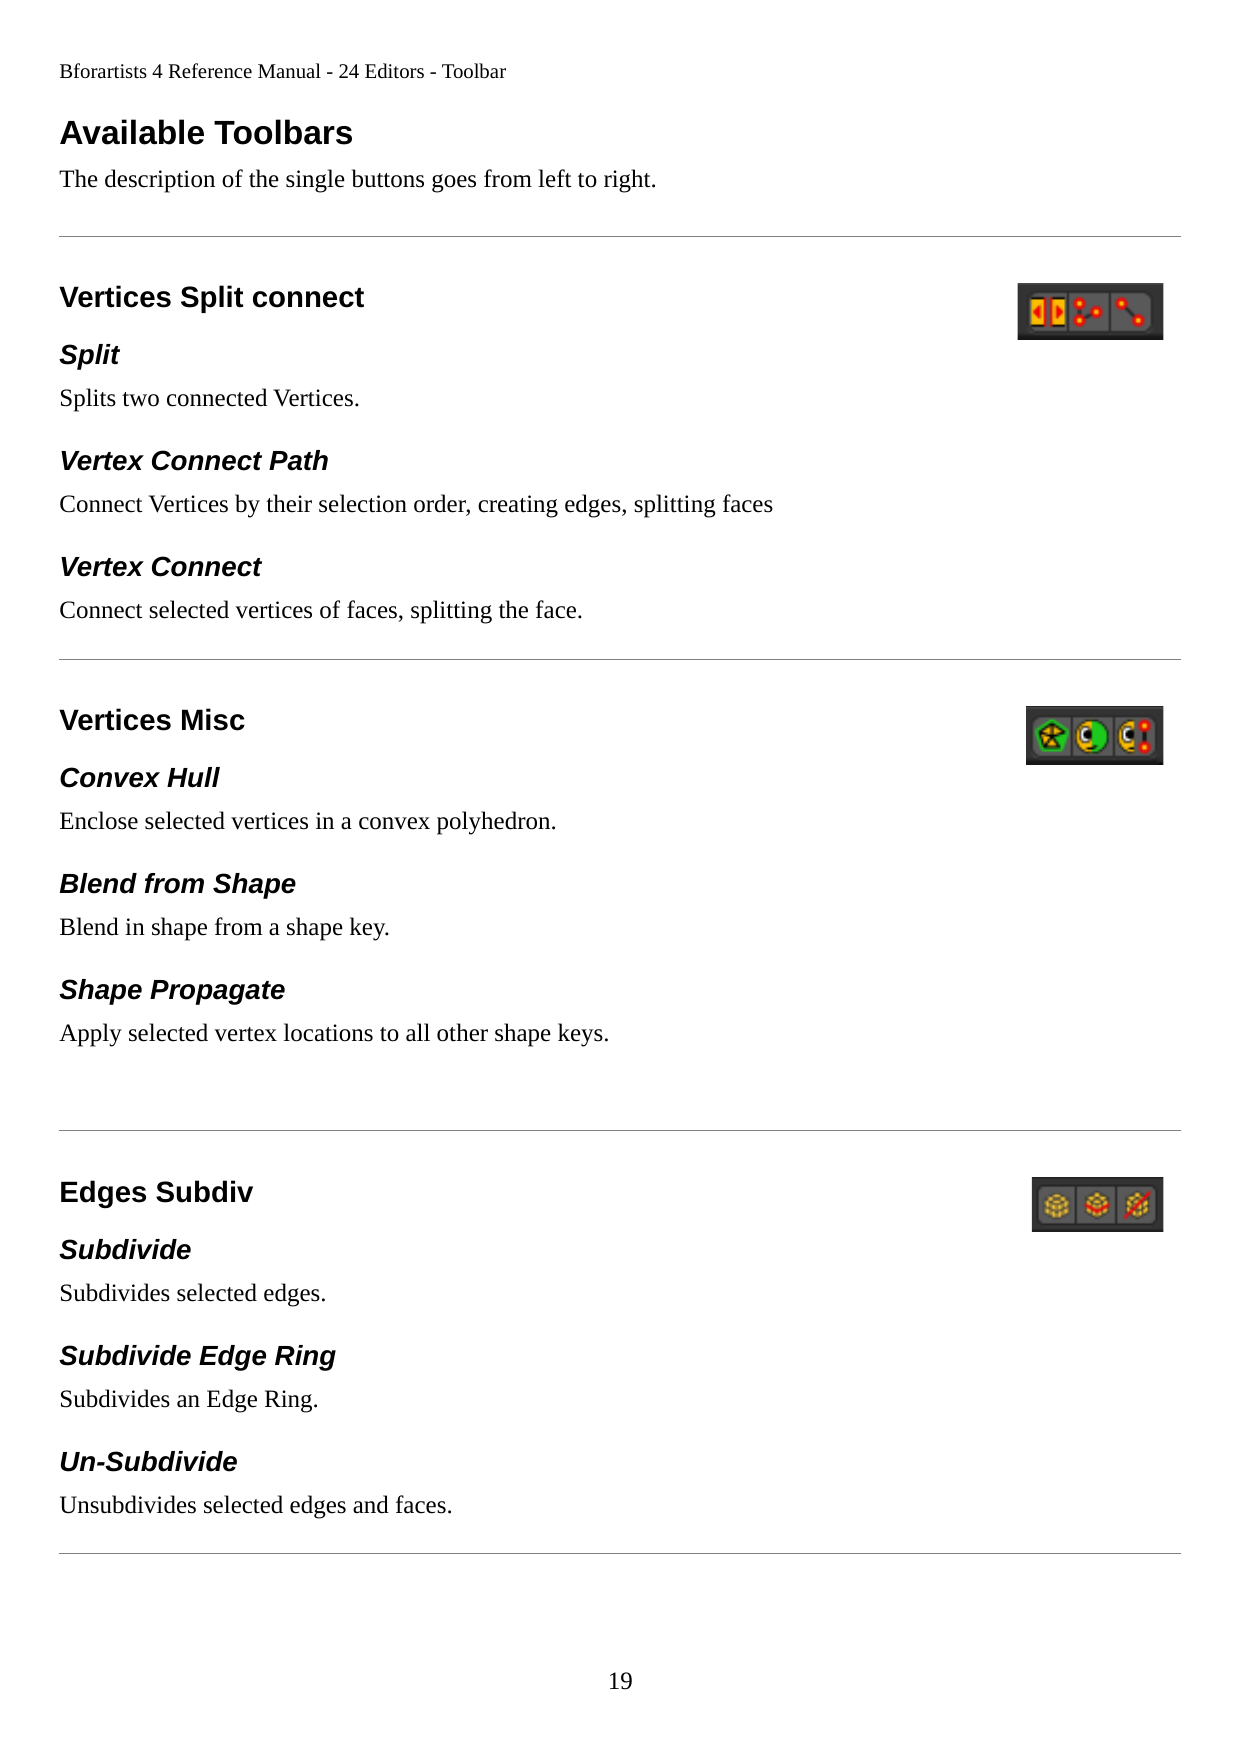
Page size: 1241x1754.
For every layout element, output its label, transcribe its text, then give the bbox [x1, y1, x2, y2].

subtitle Split [59, 339, 1181, 371]
picture [1026, 706, 1164, 765]
picture [1031, 1177, 1164, 1232]
text Unsubdivides selected edges and faces. [59, 1490, 1181, 1518]
subtitle Edges Subdiv [59, 1175, 1181, 1208]
picture [1017, 283, 1164, 340]
subtitle Un-Subdivide [59, 1445, 1181, 1477]
text Blend in shape from a shape key. [59, 912, 1181, 941]
text Enclose selected vertices in a convex polyhedron. [59, 806, 1181, 835]
text Subdivides an Edge Ring. [59, 1384, 1181, 1412]
subtitle Vertices Split connect [59, 280, 1181, 314]
subtitle Convex Hull [59, 762, 1181, 793]
text Connect Vertices by their selection order, creating edges, splitting faces [59, 489, 1181, 518]
text The description of the single buttons goes from left to right. [59, 164, 1181, 192]
text Apply selected vertex locations to all other shape keys. [59, 1018, 1181, 1047]
subtitle Available Toolbars [59, 113, 1181, 151]
text Connect selected vertices of faces, splitting the face. [59, 595, 1181, 624]
subtitle Subdivide Edge Ring [59, 1339, 1181, 1371]
text Subdivides selected edges. [59, 1278, 1181, 1307]
subtitle Vertex Connect Path [59, 445, 1181, 477]
text Splits two connected Vertices. [59, 383, 1181, 412]
subtitle Blend from Shape [59, 867, 1181, 899]
subtitle Vertex Connect [59, 551, 1181, 582]
subtitle Shape Propagate [59, 973, 1181, 1005]
subtitle Subdivide [59, 1233, 1181, 1265]
subtitle Vertices Misc [59, 703, 1181, 737]
